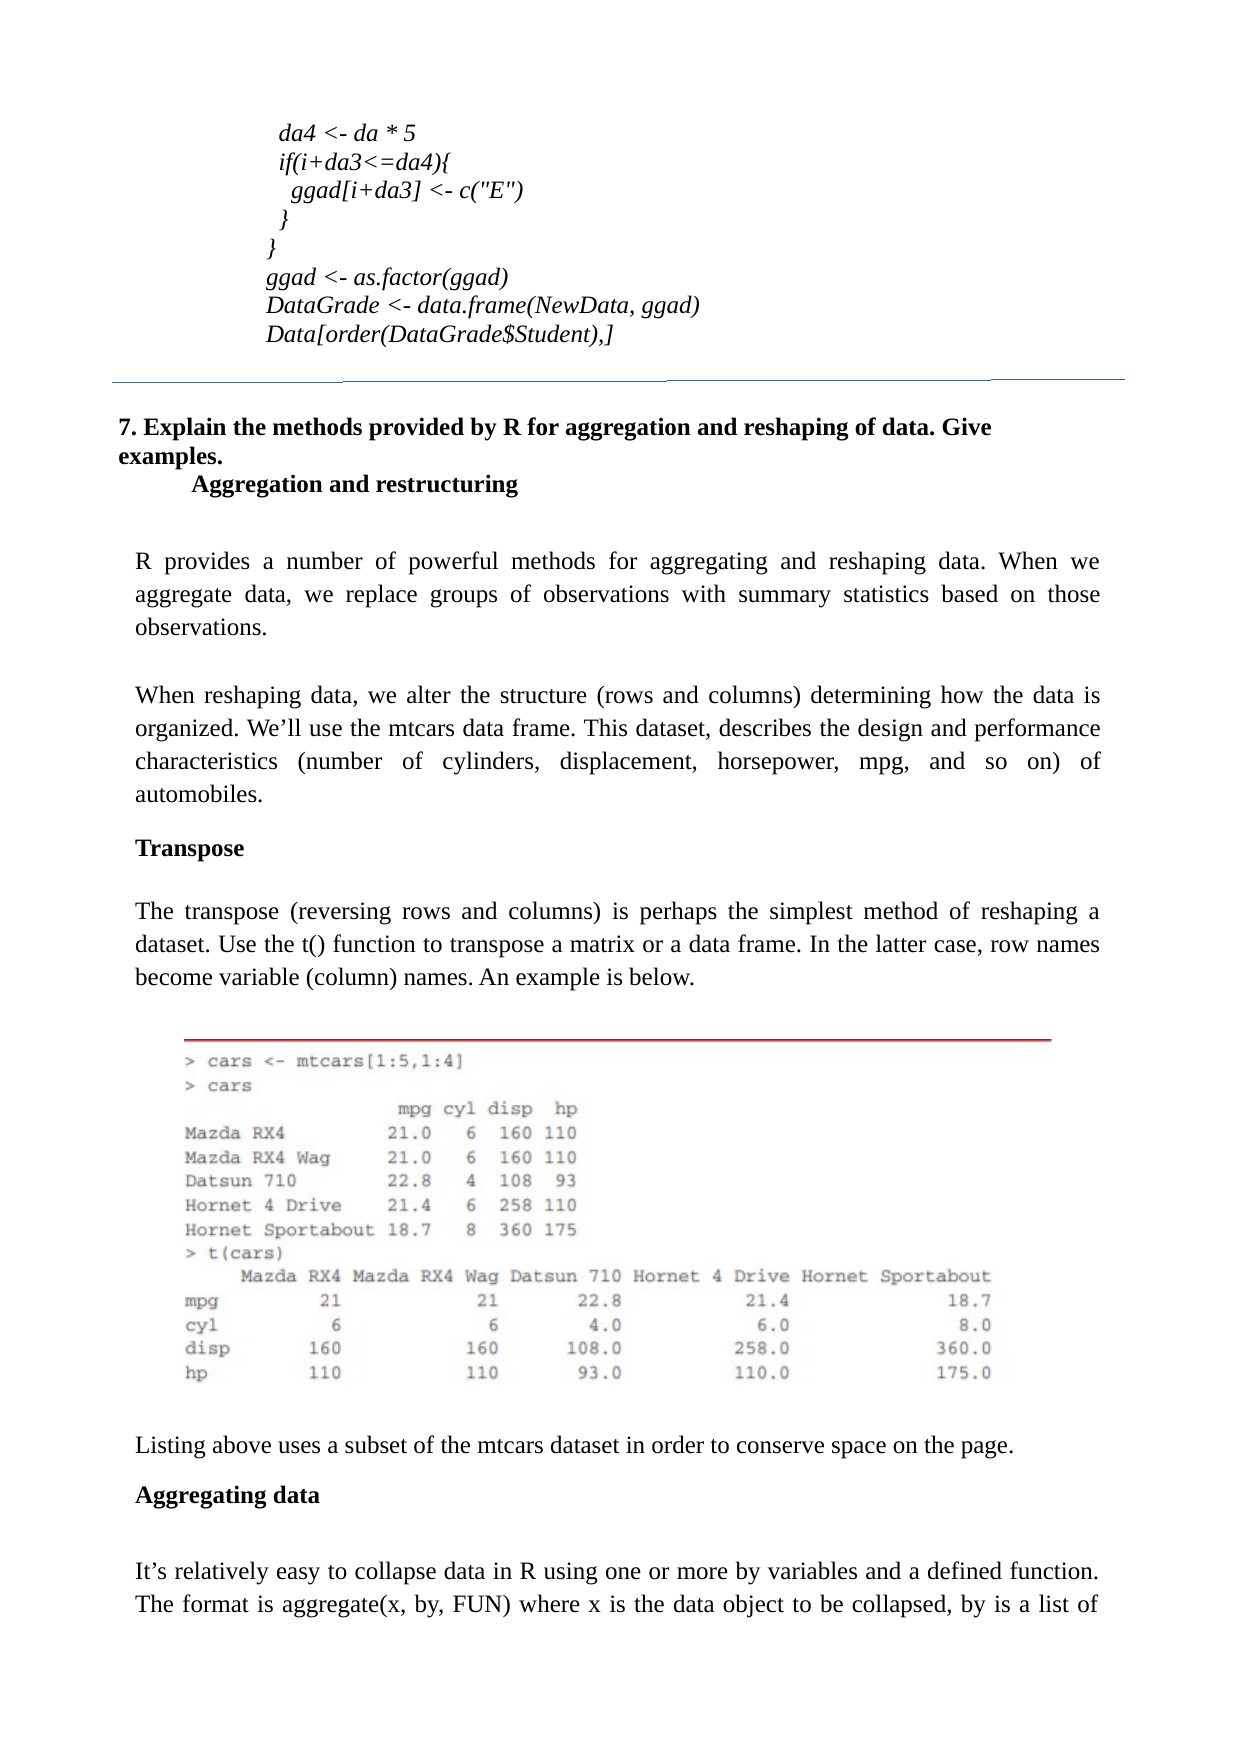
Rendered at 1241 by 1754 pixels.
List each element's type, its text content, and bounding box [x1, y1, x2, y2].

text When reshaping data, we alter the structure (rows and columns) determining how the data is organized. We’ll use the mtcars data frame. This dataset, describes the design and performance characteristics (number of cylinders, displacement, horsepower, mpg, and so on) of automobiles. [135, 680, 1102, 808]
subtitle 7. Explain the methods provided by R for aggregation and reshaping of data. Give examples. [118, 412, 1100, 469]
subtitle Transpose [135, 833, 1122, 862]
text ggad[i+da3] <- c("E") [266, 176, 1122, 204]
text R provides a number of powerful methods for aggregating and reshaping data. When we aggregate data, we replace groups of observations with summary statistics based on those observations. [135, 546, 1101, 641]
text } [266, 233, 1122, 262]
subtitle Aggregating data [135, 1480, 1122, 1508]
text Aggregation and restructuring [191, 469, 1122, 498]
text da4 <- da * 5 [266, 118, 1122, 147]
text if(i+da3<=da4){ [266, 147, 1122, 176]
text The transpose (reversing rows and columns) is perhaps the simplest method of reshaping a dataset. Use the t() function to transpose a matrix or a data frame. In the latter case, row names become variable (column) names. An example is below. [135, 896, 1101, 991]
text DataGrade <- data.frame(NewData, ggad) [266, 291, 1122, 319]
text Listing above uses a subset of the mtcars dataset in order to conserve space on the page. [135, 1430, 1122, 1459]
text It’s relatively easy to collapse data in R using one or more by variables and a defined function. The format is aggregate(x, by, FUN) where x is the data object to be collapsed, by is a list of [135, 1556, 1100, 1618]
text Data[order(DataGrade$Student),] [266, 319, 1122, 348]
text ggad <- as.factor(ggad) [266, 262, 1122, 291]
text } [266, 204, 1122, 233]
picture [183, 1039, 1053, 1384]
